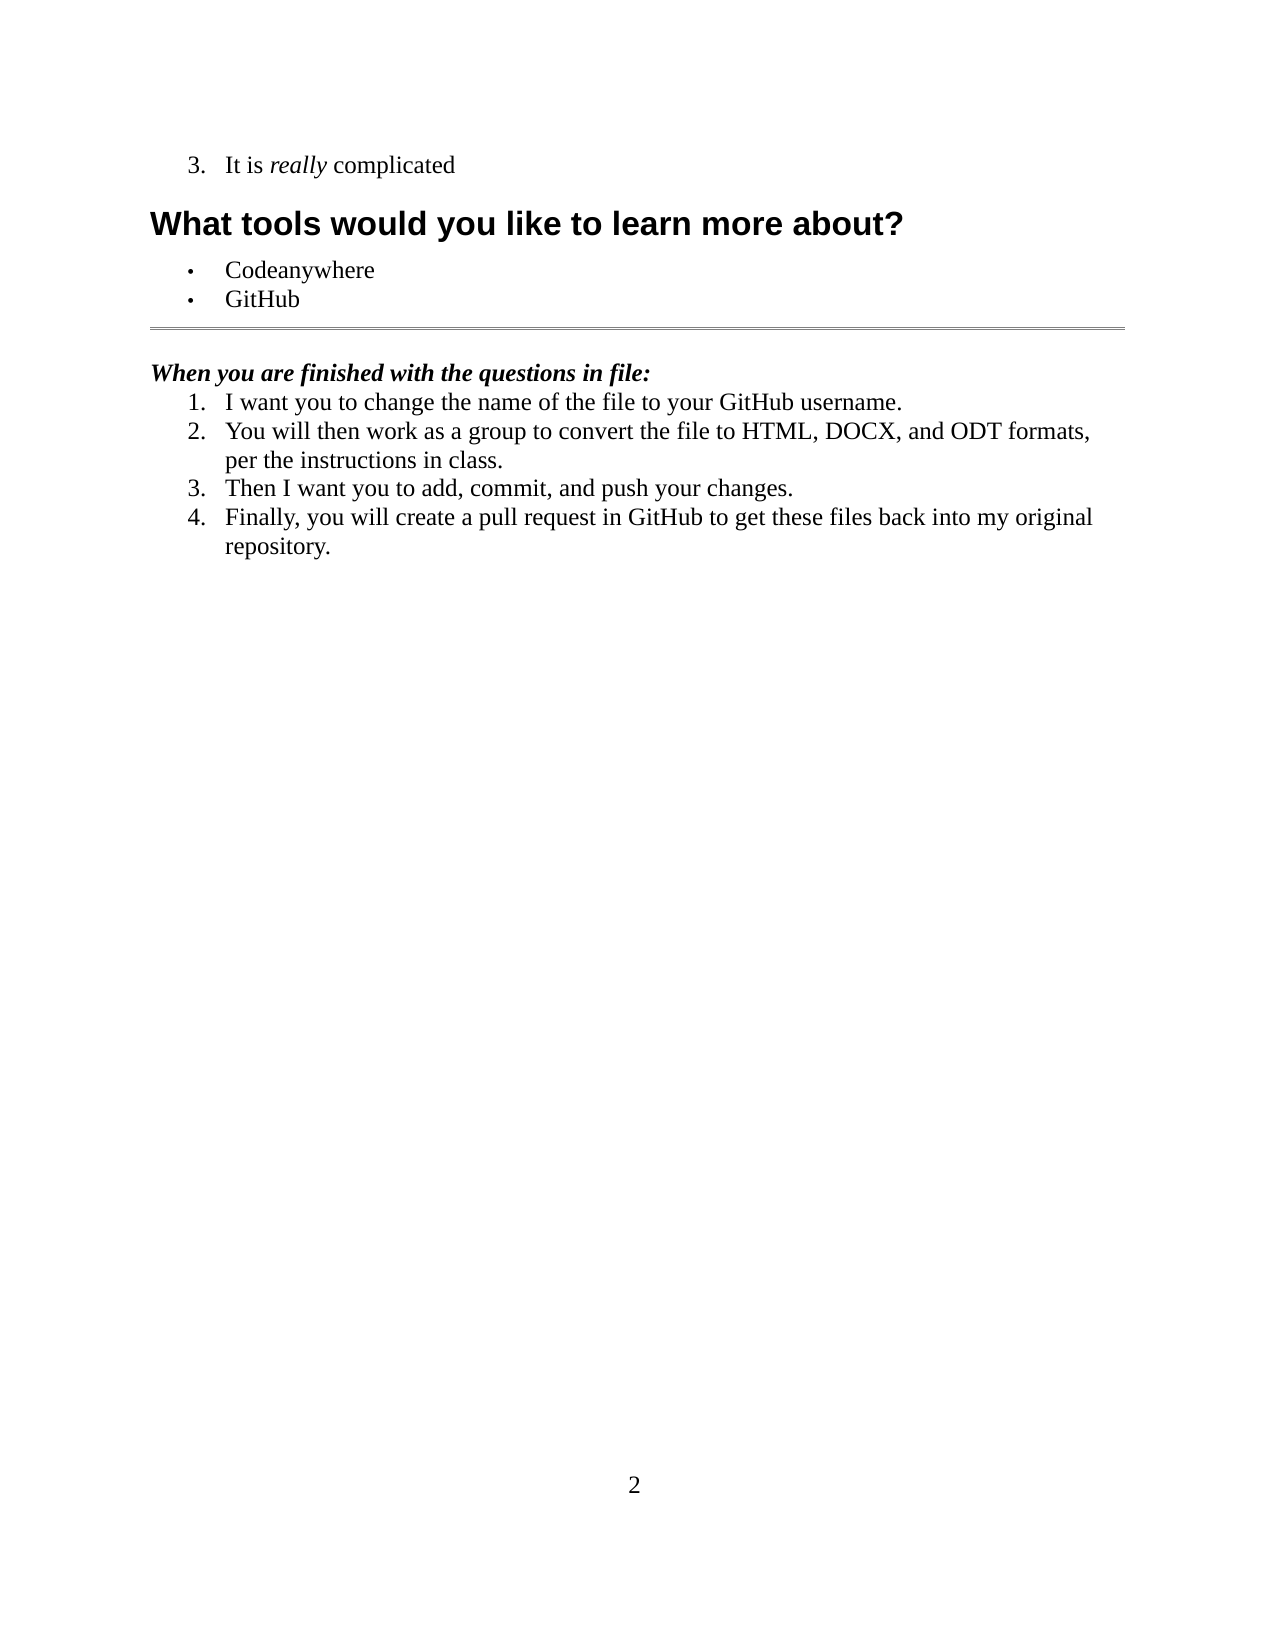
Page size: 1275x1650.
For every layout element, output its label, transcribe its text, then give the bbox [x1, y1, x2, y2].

list Codeanywhere [187, 255, 1125, 284]
list I want you to change the name of the file to your GitHub username. [187, 387, 1125, 416]
list You will then work as a group to convert the file to HTML, DOCX, and ODT formats, per the instructions in class. [187, 416, 1125, 473]
list Finally, you will create a pull request in GitHub to get these files back into my original repository. [187, 502, 1125, 560]
list It is really complicated [187, 150, 1125, 179]
subtitle What tools would you like to learn more about? [150, 204, 1125, 242]
text When you are finished with the questions in file: [150, 358, 1125, 387]
list Then I want you to add, commit, and push your changes. [187, 473, 1125, 502]
list GitHub [187, 284, 1125, 312]
